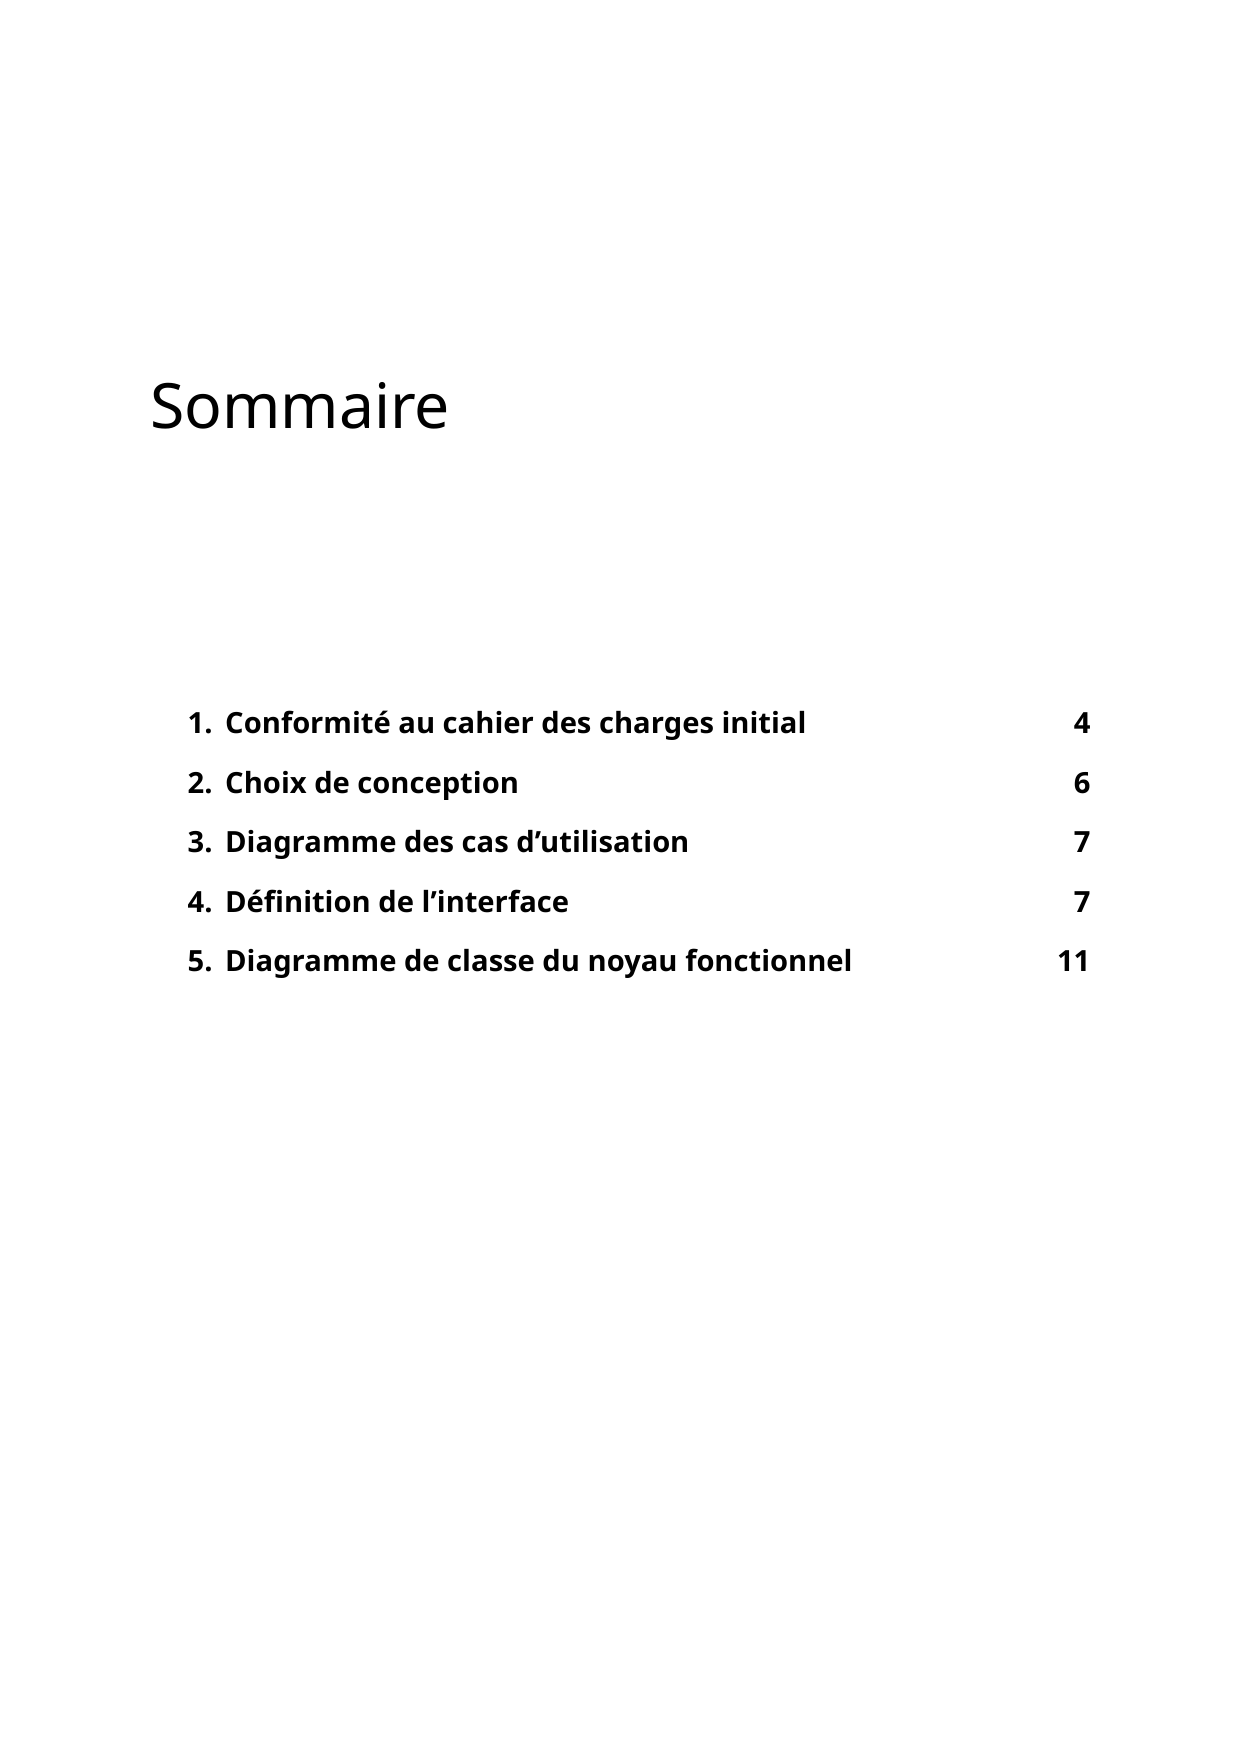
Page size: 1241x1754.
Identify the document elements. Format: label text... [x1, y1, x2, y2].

text Sommaire [150, 361, 1090, 446]
list Choix de conception 6 [187, 762, 1090, 802]
list Diagramme des cas d’utilisation 7 [187, 821, 1090, 861]
list Définition de l’interface 7 [187, 881, 1090, 921]
list Conformité au cahier des charges initial 4 [187, 702, 1090, 742]
list Diagramme de classe du noyau fonctionnel 11 [187, 940, 1090, 980]
